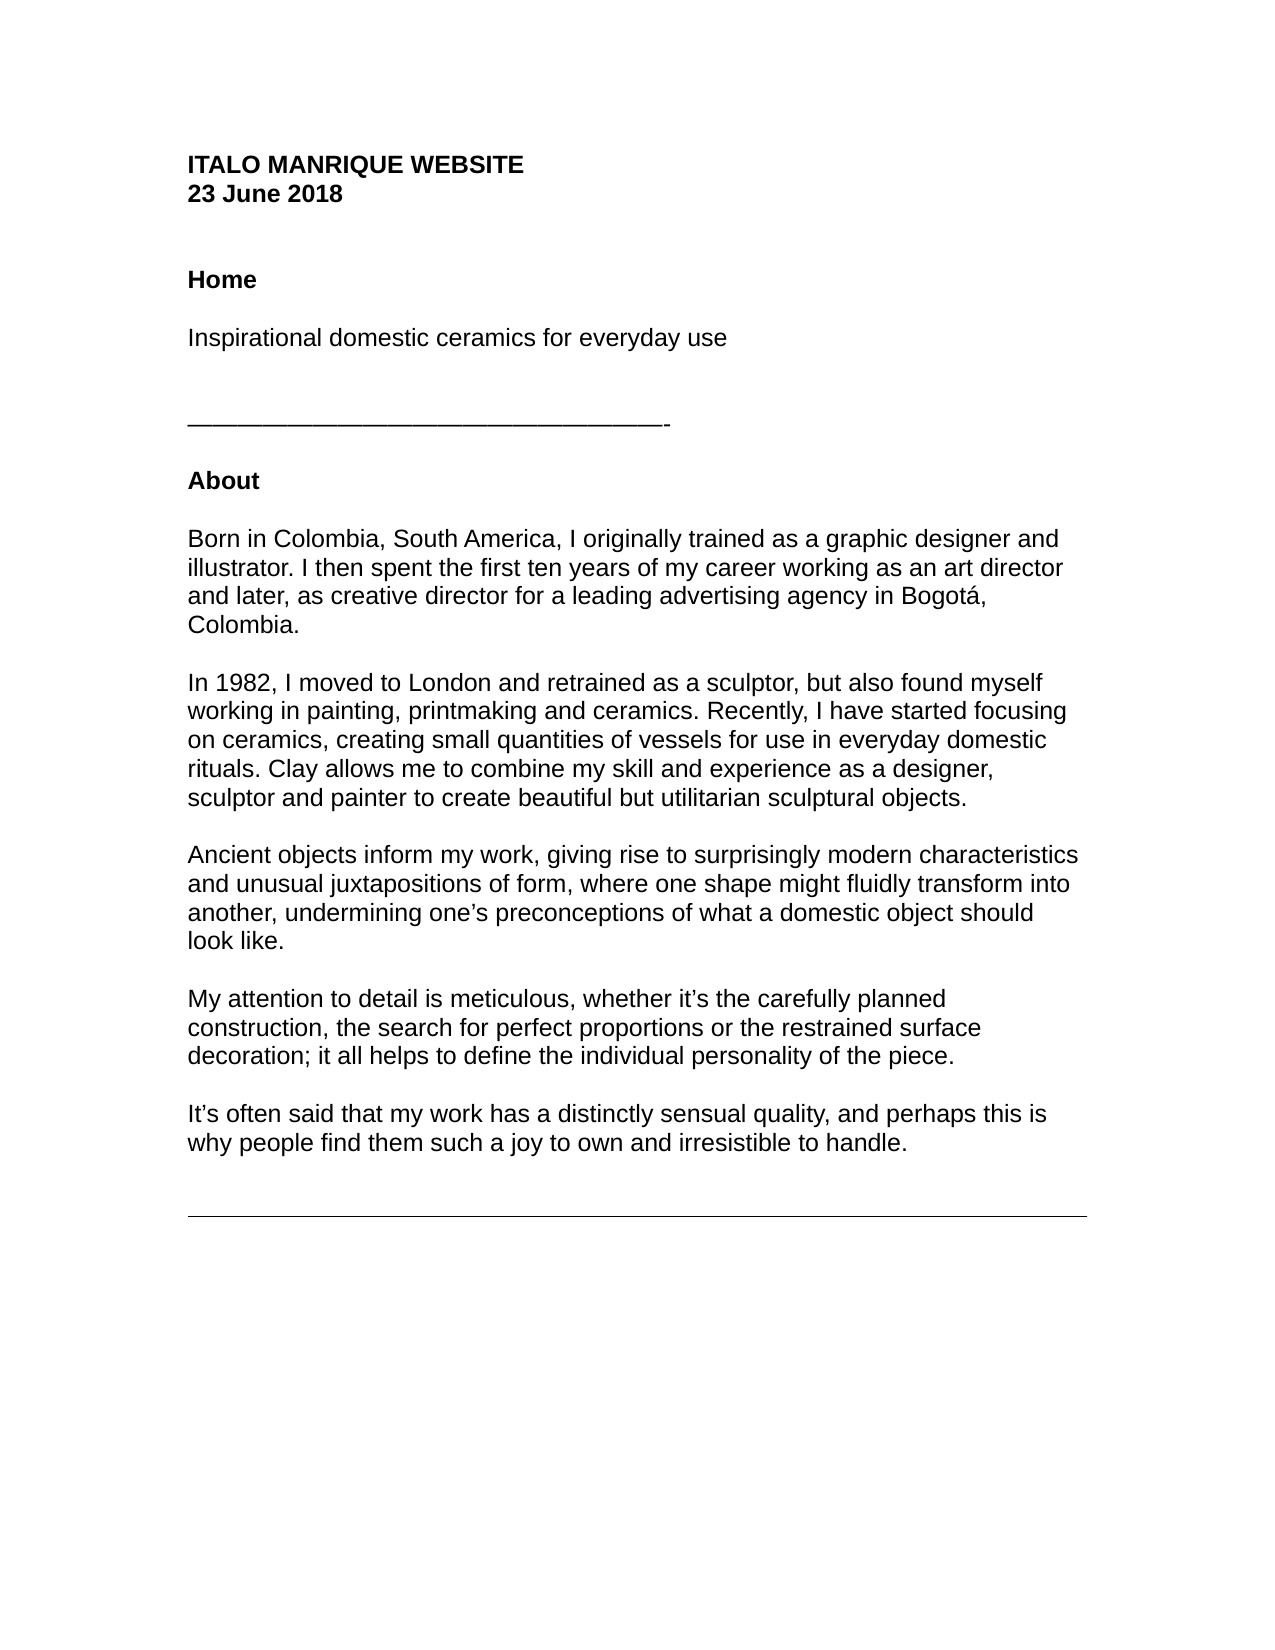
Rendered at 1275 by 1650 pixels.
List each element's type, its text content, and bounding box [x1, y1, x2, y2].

text Inspirational domestic ceramics for everyday use [187, 322, 1087, 351]
text ———————————————————- [187, 409, 1087, 437]
text My attention to detail is meticulous, whether it’s the carefully planned construction, the search for perfect proportions or the restrained surface decoration; it all helps to define the individual personality of the piece. [187, 984, 1087, 1070]
text Born in Colombia, South America, I originally trained as a graphic designer and illustrator. I then spent the first ten years of my career working as an art director and later, as creative director for a leading advertising agency in Bogotá, Colombia. [187, 524, 1087, 639]
text It’s often said that my work has a distinctly sensual quality, and perhaps this is why people find them such a joy to own and irresistible to handle. [187, 1099, 1087, 1156]
text 23 June 2018 [187, 179, 1087, 207]
text Home [187, 265, 1087, 294]
text ITALO MANRIQUE WEBSITE [187, 150, 1087, 179]
text Ancient objects inform my work, giving rise to surprisingly modern characteristics and unusual juxtapositions of form, where one shape might fluidly transform into another, undermining one’s preconceptions of what a domestic object should look like. [187, 840, 1087, 955]
text In 1982, I moved to London and retrained as a sculptor, but also found myself working in painting, printmaking and ceramics. Recently, I have started focusing on ceramics, creating small quantities of vessels for use in everyday domestic rituals. Clay allows me to combine my skill and experience as a designer, sculptor and painter to create beautiful but utilitarian sculptural objects. [187, 667, 1087, 811]
text About [187, 466, 1087, 495]
